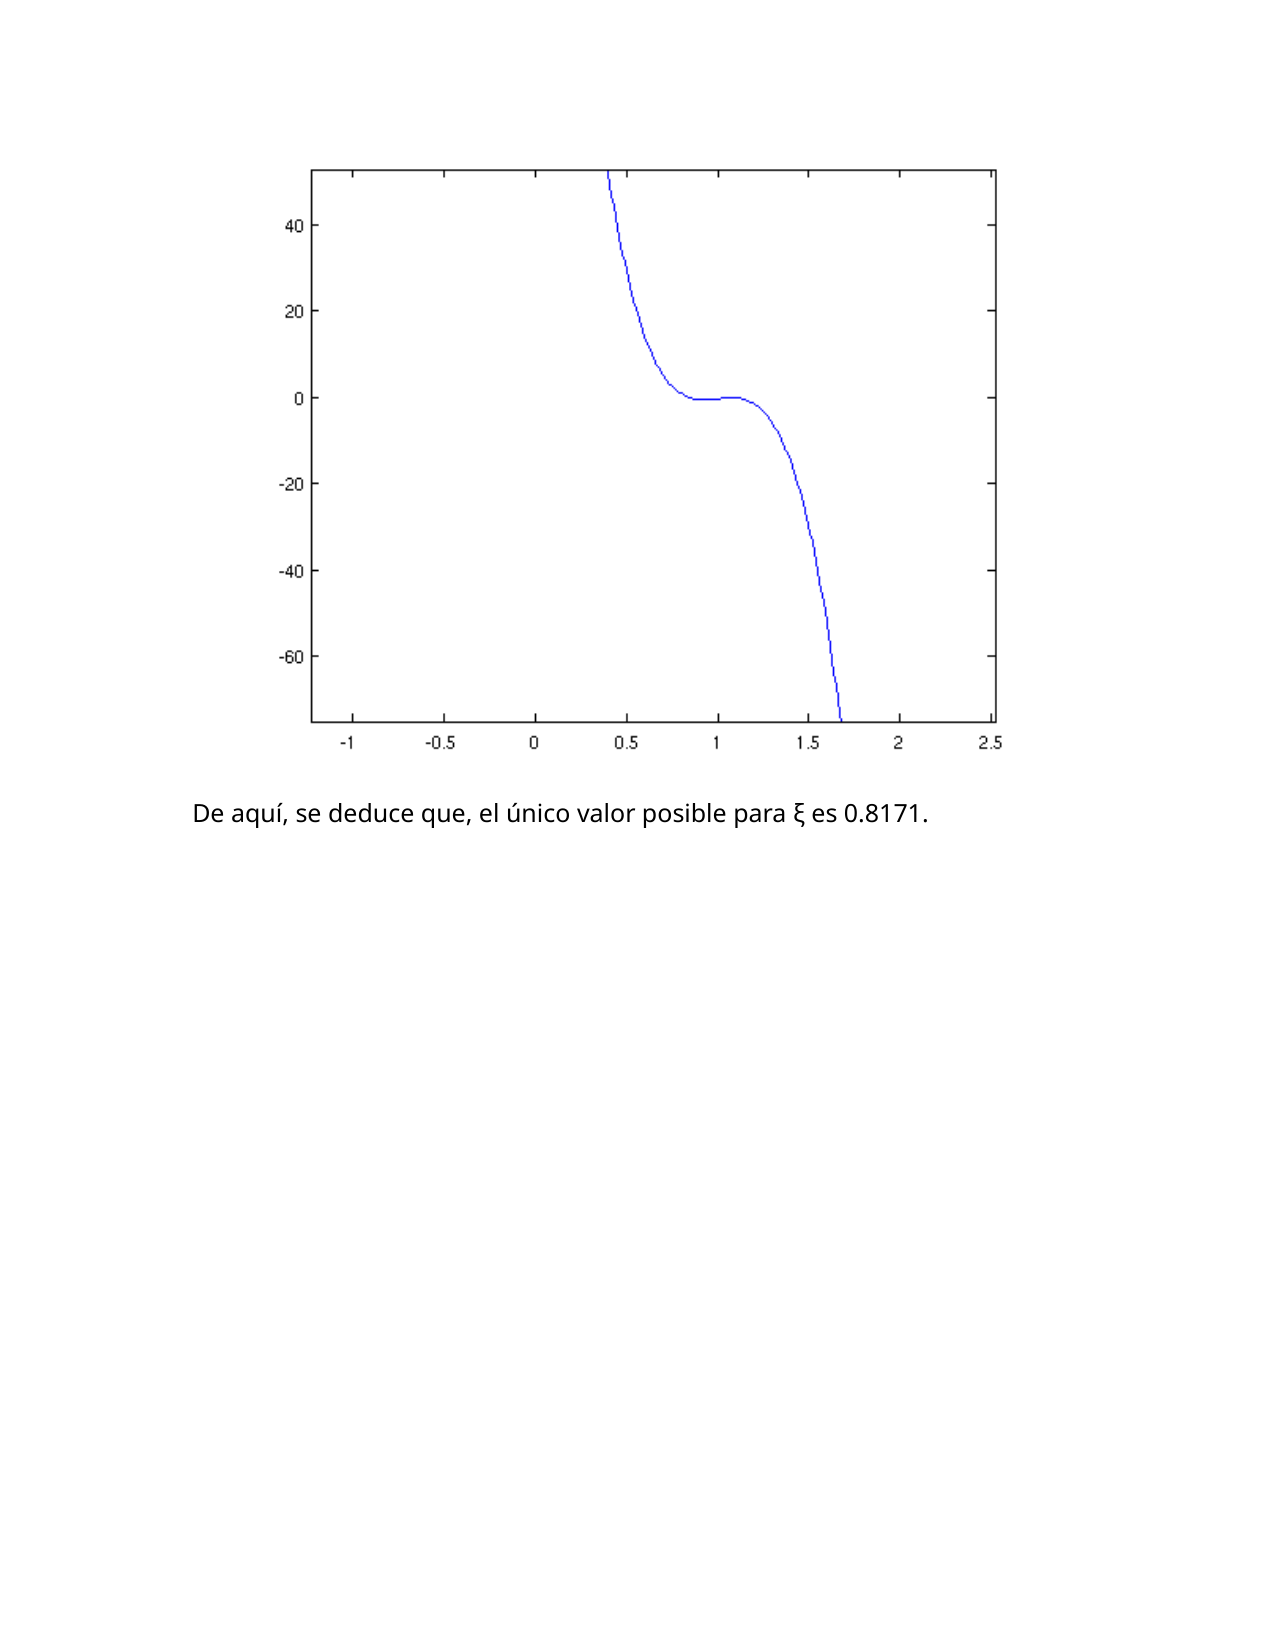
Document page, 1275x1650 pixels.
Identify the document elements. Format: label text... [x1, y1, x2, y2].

picture [196, 118, 1079, 796]
text De aquí, se deduce que, el único valor posible para ξ es 0.8171. [118, 118, 1157, 830]
